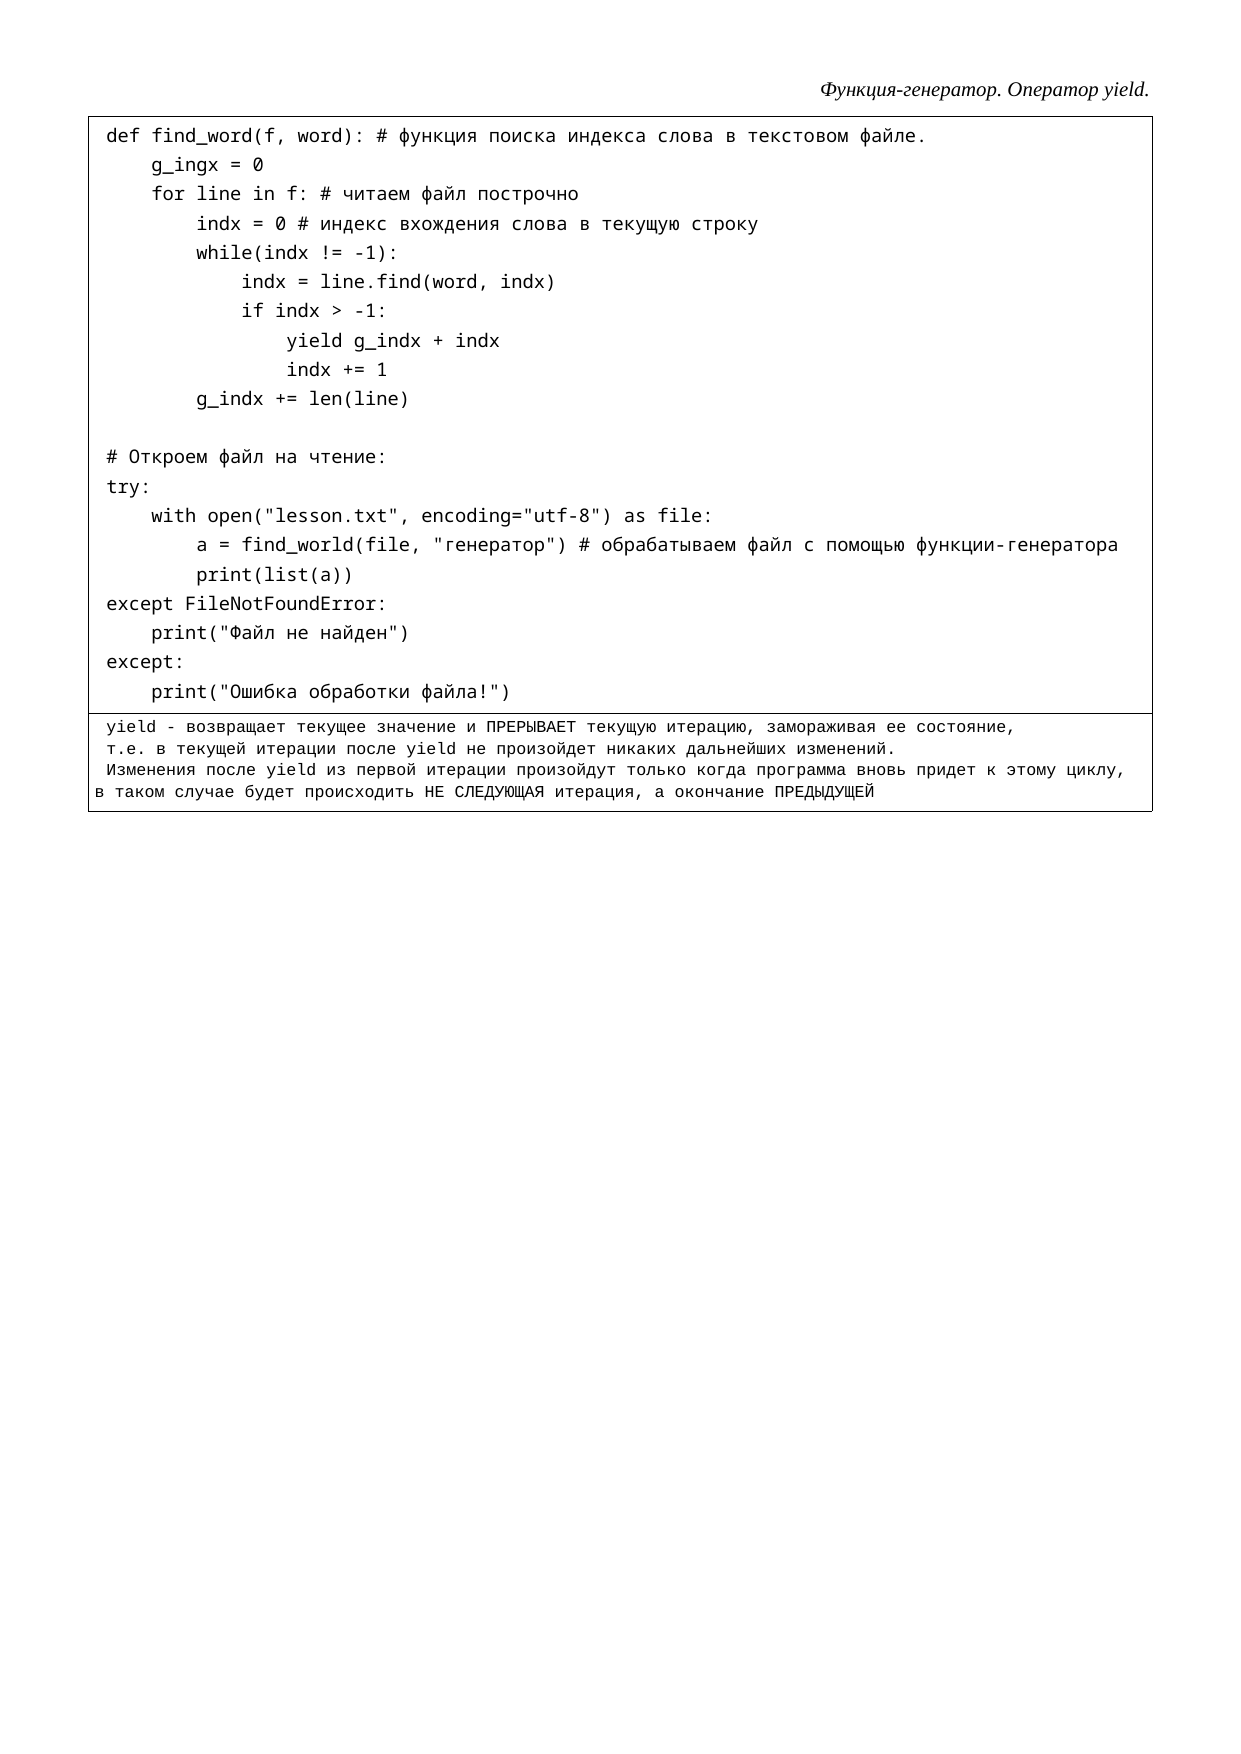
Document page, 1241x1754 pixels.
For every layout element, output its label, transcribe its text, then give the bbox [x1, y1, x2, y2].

table_cell yield - возвращает текущее значение и ПРЕРЫВАЕТ текущую итерацию, замораживая ее состояние, т.е. в текущей итерации после yield не произойдет никаких дальнейших изменений. Изменения после yield из первой итерации произойдут только когда программа вновь придет к этому циклу, в таком случае будет происходить НЕ СЛЕДУЮЩАЯ итерация, а окончание ПРЕДЫДУЩЕЙ [89, 714, 1152, 811]
table_cell def find_word(f, word): # функция поиска индекса слова в текстовом файле. g_ingx = 0 for line in f: # читаем файл построчно indx = 0 # индекс вхождения слова в текущую строку while(indx != -1): indx = line.find(word, indx) if indx > -1: yield g_indx + indx indx += 1 g_indx += len(line) # Откроем файл на чтение: try: with open("lesson.txt", encoding="utf-8") as file: a = find_world(file, "генератор") # обрабатываем файл с помощью функции-генератора print(list(a)) except FileNotFoundError: print("Файл не найден") except: print("Ошибка обработки файла!") [89, 117, 1152, 713]
